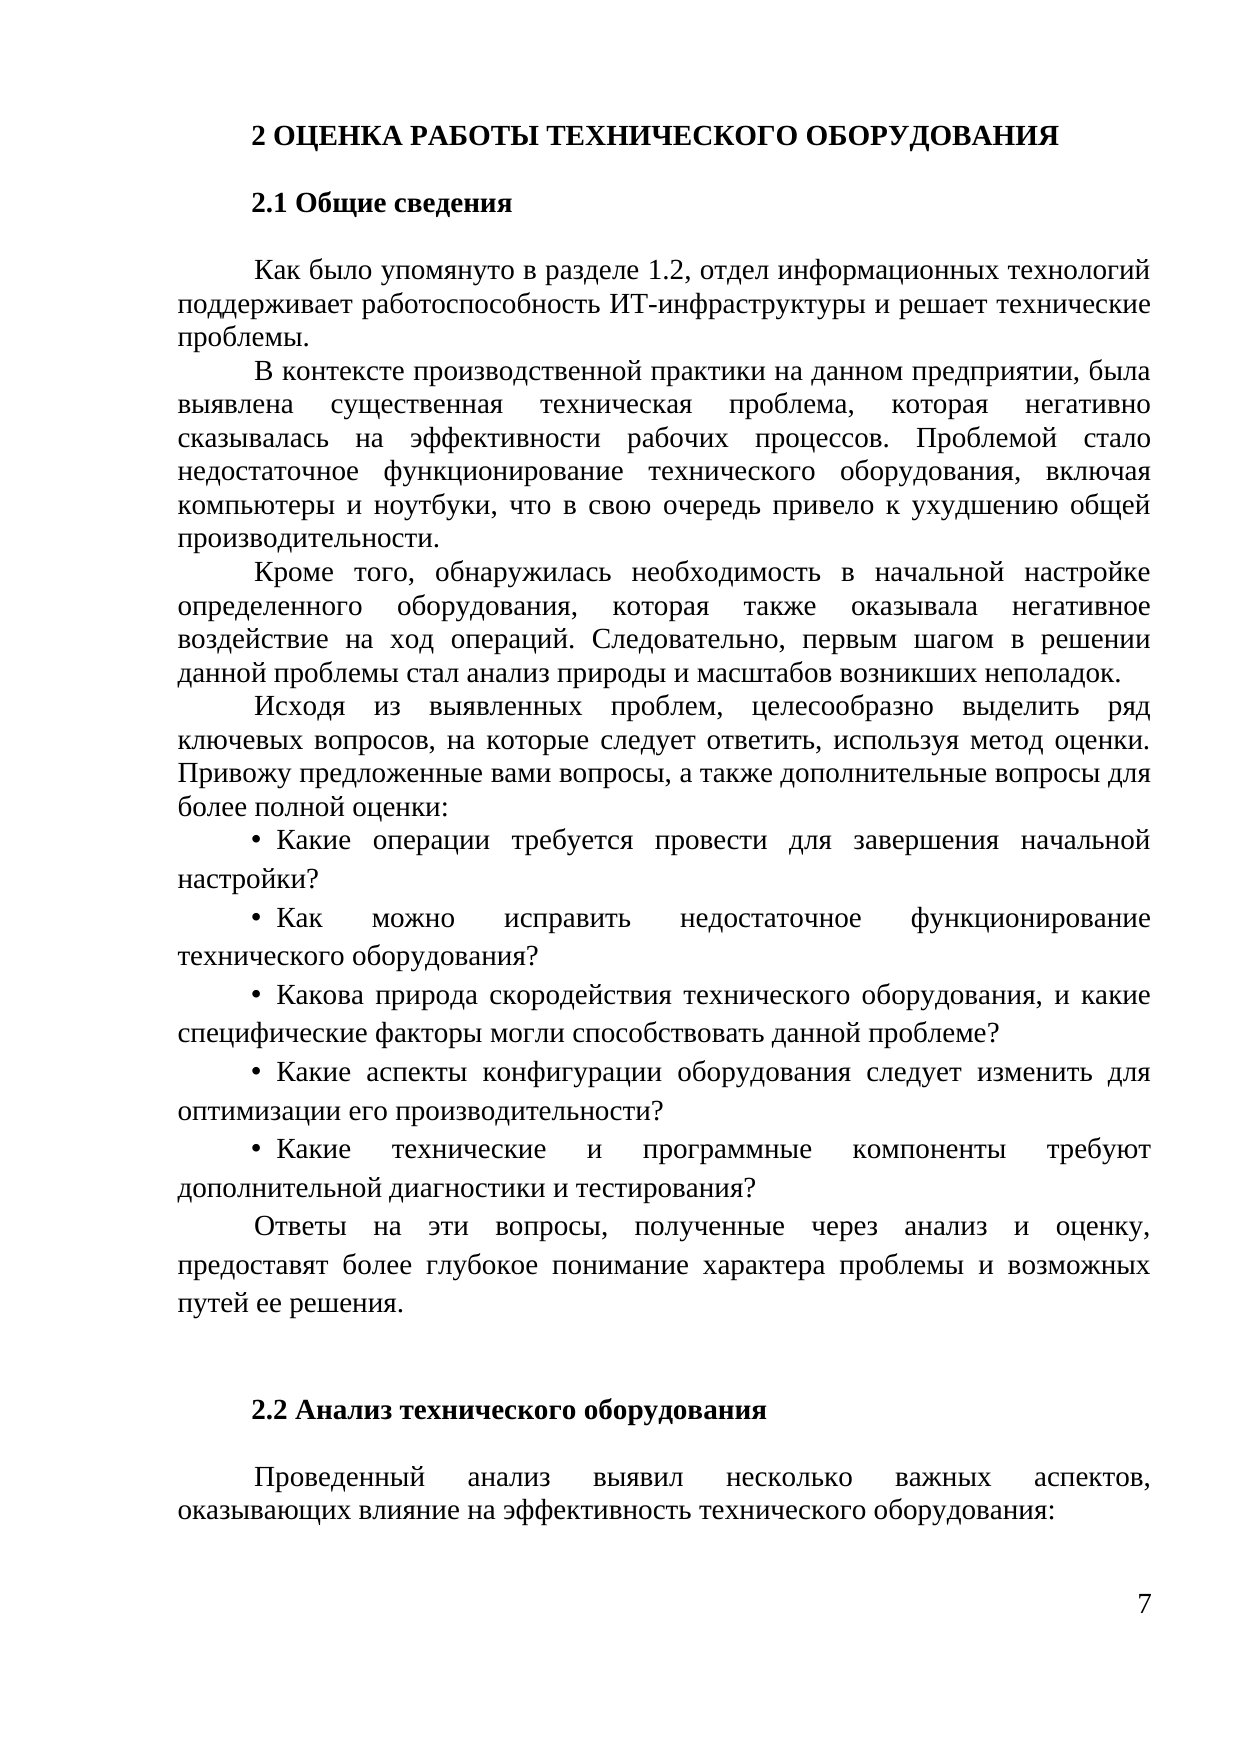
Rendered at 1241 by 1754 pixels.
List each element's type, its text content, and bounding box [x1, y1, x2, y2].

list Как можно исправить недостаточное функционирование технического оборудования? [177, 900, 1152, 972]
text Проведенный анализ выявил несколько важных аспектов, оказывающих влияние на эффективность технического оборудования: [177, 1459, 1152, 1526]
text Как было упомянуто в разделе 1.2, отдел информационных технологий поддерживает работоспособность ИТ-инфраструктуры и решает технические проблемы. [177, 252, 1152, 353]
subtitle 2.1 Общие сведения [177, 185, 1152, 219]
list Какие операции требуется провести для завершения начальной настройки? [177, 822, 1152, 895]
list Какие технические и программные компоненты требуют дополнительной диагностики и тестирования? [177, 1131, 1152, 1203]
list Какие аспекты конфигурации оборудования следует изменить для оптимизации его производительности? [177, 1054, 1152, 1126]
list Какова природа скородействия технического оборудования, и какие специфические факторы могли способствовать данной проблеме? [177, 977, 1152, 1049]
subtitle 2.2 Анализ технического оборудования [177, 1392, 1152, 1425]
text Исходя из выявленных проблем, целесообразно выделить ряд ключевых вопросов, на которые следует ответить, используя метод оценки. Привожу предложенные вами вопросы, а также дополнительные вопросы для более полной оценки: [177, 688, 1152, 822]
text В контексте производственной практики на данном предприятии, была выявлена существенная техническая проблема, которая негативно сказывалась на эффективности рабочих процессов. Проблемой стало недостаточное функционирование технического оборудования, включая компьютеры и ноутбуки, что в свою очередь привело к ухудшению общей производительности. [177, 353, 1152, 554]
subtitle Оценка работы технического оборудования [177, 118, 1152, 152]
text Ответы на эти вопросы, полученные через анализ и оценку, предоставят более глубокое понимание характера проблемы и возможных путей ее решения. [177, 1208, 1152, 1319]
text Кроме того, обнаружилась необходимость в начальной настройке определенного оборудования, которая также оказывала негативное воздействие на ход операций. Следовательно, первым шагом в решении данной проблемы стал анализ природы и масштабов возникших неполадок. [177, 554, 1152, 688]
